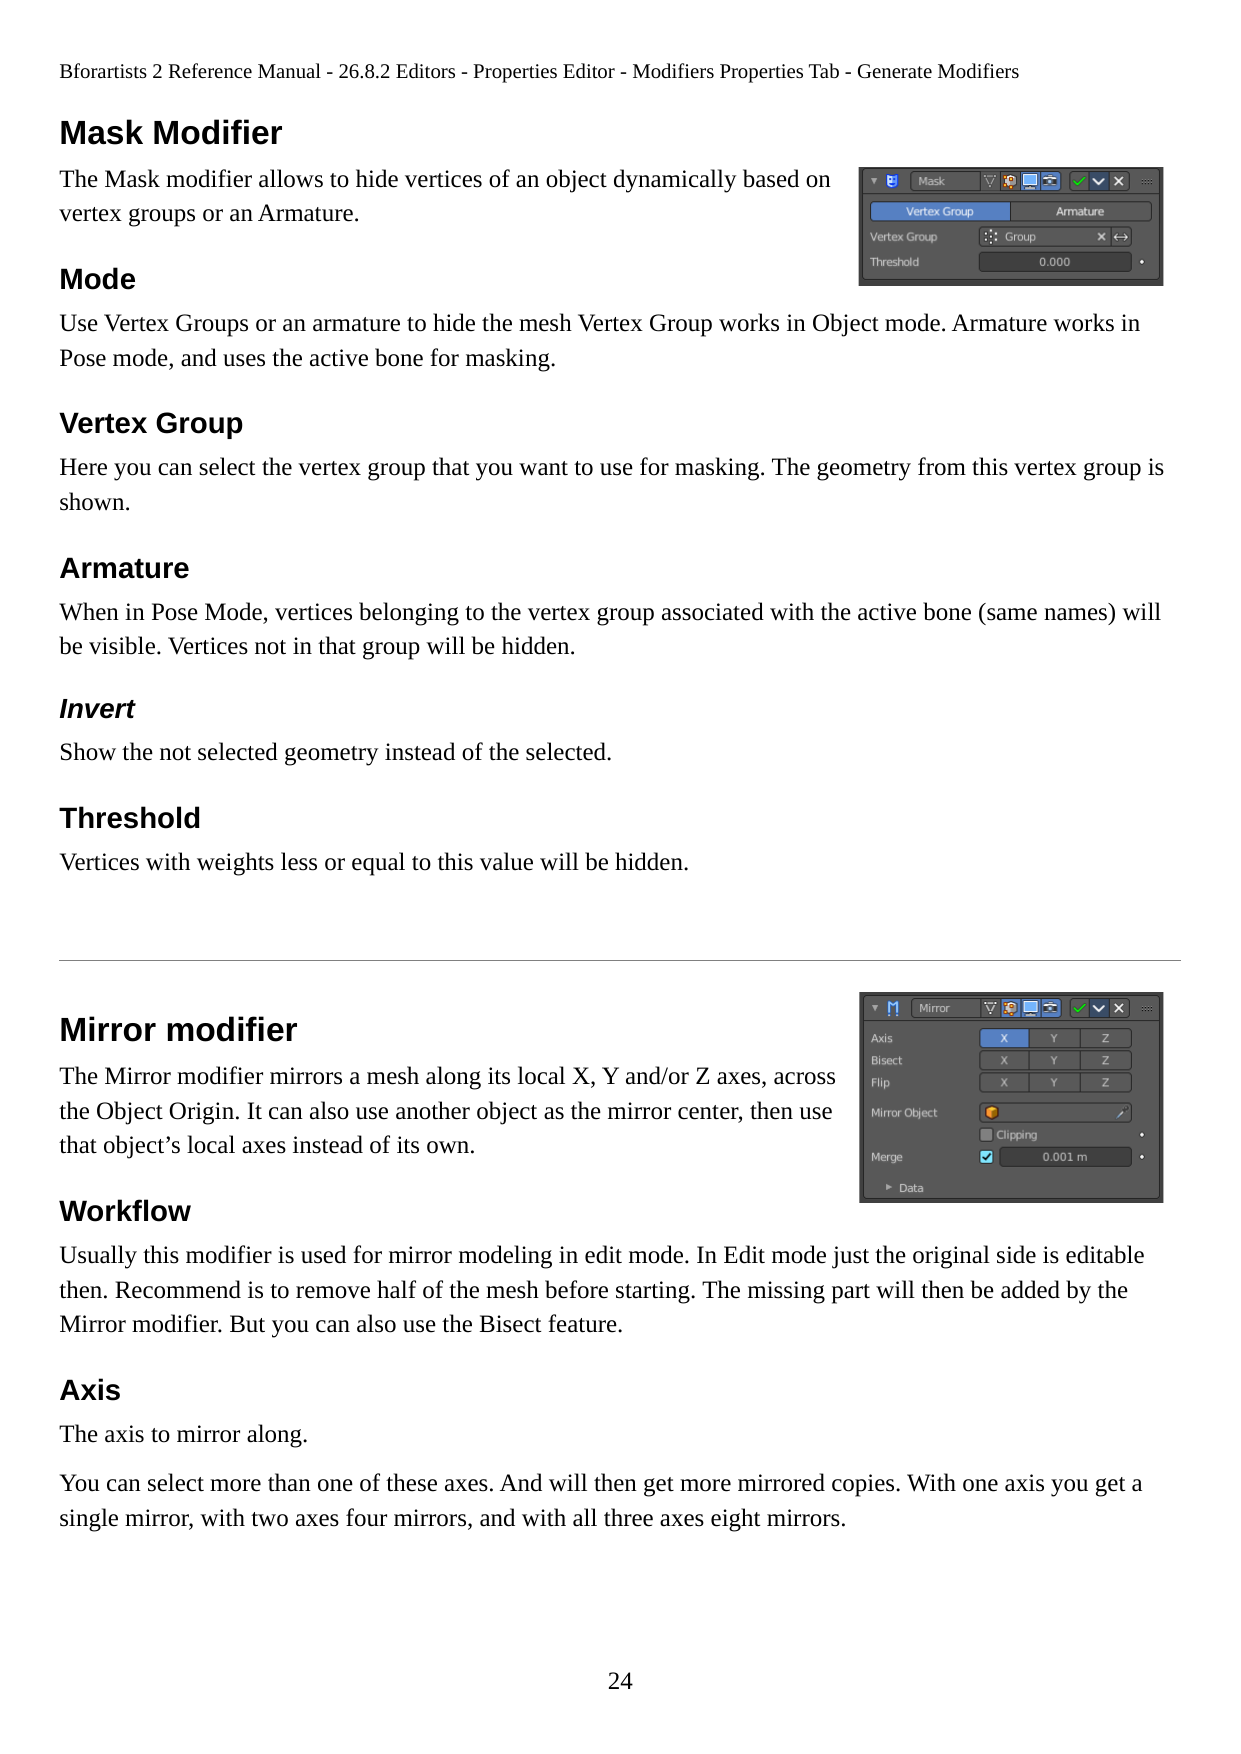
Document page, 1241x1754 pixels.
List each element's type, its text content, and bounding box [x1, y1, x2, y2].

text When in Pose Mode, vertices belonging to the vertex group associated with the active bone (same names) will be visible. Vertices not in that group will be hidden. [59, 597, 1181, 660]
text Usually this modifier is used for mirror modeling in edit mode. In Edit mode just the original side is editable then. Recommend is to remove half of the mesh before starting. The missing part will then be added by the Mirror modifier. But you can also use the Bisect feature. [59, 1240, 1181, 1338]
subtitle Vertex Group [59, 406, 1181, 440]
subtitle Mask Modifier [59, 113, 1181, 151]
subtitle Invert [59, 693, 1181, 725]
subtitle Workflow [59, 1194, 1181, 1228]
text Show the not selected geometry instead of the selected. [59, 737, 1181, 766]
text Here you can select the vertex group that you want to use for masking. The geometry from this vertex group is shown. [59, 452, 1181, 516]
text The axis to mirror along. [59, 1419, 1181, 1448]
text You can select more than one of these axes. And will then get more mirrored copies. With one axis you get a single mirror, with two axes four mirrors, and with all three axes eight mirrors. [59, 1468, 1181, 1531]
picture [859, 992, 1164, 1203]
text The Mirror modifier mirrors a mesh along its local X, Y and/or Z axes, across the Object Origin. It can also use another object as the mirror center, then use that object’s local axes instead of its own. [59, 1061, 859, 1159]
subtitle Axis [59, 1373, 1181, 1407]
subtitle Mode [59, 262, 1181, 296]
text The Mask modifier allows to hide vertices of an object dynamically based on vertex groups or an Armature. [59, 164, 1181, 227]
subtitle Threshold [59, 801, 1181, 835]
picture [858, 167, 1164, 286]
text Use Vertex Groups or an armature to hide the mesh Vertex Group works in Object mode. Armature works in Pose mode, and uses the active bone for masking. [59, 308, 1181, 371]
subtitle Armature [59, 551, 1181, 584]
text Vertices with weights less or equal to this value will be hidden. [59, 847, 1181, 876]
subtitle [1164, 1010, 1181, 1049]
subtitle Mirror modifier [59, 1010, 859, 1049]
